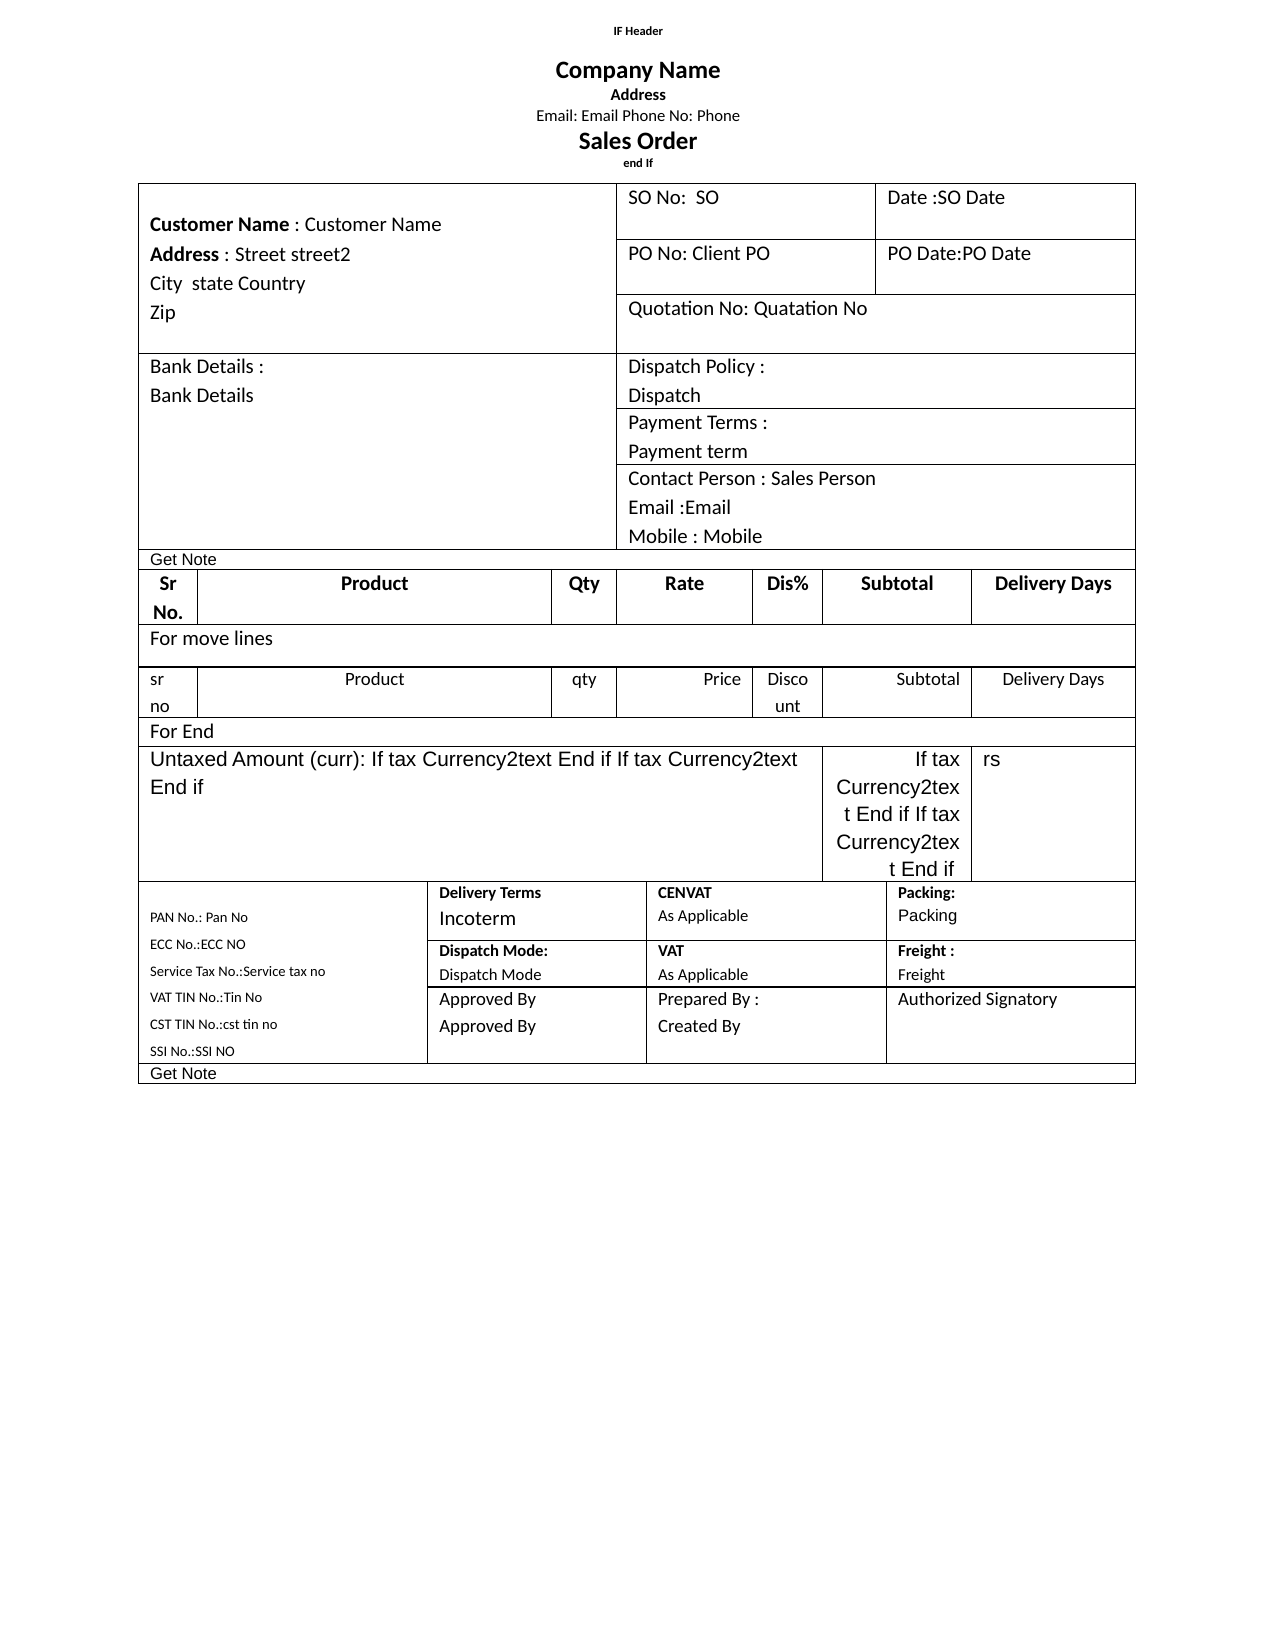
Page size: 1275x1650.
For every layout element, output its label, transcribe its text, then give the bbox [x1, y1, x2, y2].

table_cell PAN No.: Pan No ECC No.:ECC NO Service Tax No.:Service tax no VAT TIN No.:Tin No CST TIN No.:cst tin no SSI No.:SSI NO [139, 882, 427, 1063]
table_cell qty [552, 668, 616, 717]
table_cell VAT As Applicable [647, 941, 886, 986]
table_cell Approved By Approved By [428, 988, 646, 1063]
table_cell Delivery Days [972, 570, 1135, 624]
table_cell Prepared By : Created By [647, 988, 886, 1063]
table_cell Product [198, 668, 551, 717]
table_cell Price [617, 668, 752, 717]
table_cell Freight : Freight [887, 941, 1135, 986]
table_header SO No: SO [617, 184, 875, 239]
table_cell Get Note [139, 1064, 1135, 1083]
table_cell Subtotal [823, 668, 971, 717]
table_cell Discount [753, 668, 822, 717]
table_cell Dispatch Mode: Dispatch Mode [428, 941, 646, 986]
table_cell Dis% [753, 570, 822, 624]
table_cell Sr No. [139, 570, 197, 624]
table_cell Quotation No: Quatation No [617, 295, 1135, 352]
table_cell Untaxed Amount (curr): If tax Currency2text End if If tax Currency2text End if [139, 747, 822, 881]
table_cell Get Note [139, 550, 1135, 569]
table_cell For End [139, 718, 1135, 746]
table_cell Authorized Signatory [887, 988, 1135, 1063]
table_cell PO Date:PO Date [876, 240, 1135, 294]
table_cell Payment Terms : Payment term [617, 409, 1135, 464]
table_cell Product [198, 570, 551, 624]
table_cell sr no [139, 668, 197, 717]
table_cell rs [972, 747, 1135, 881]
table_cell Delivery Terms Incoterm [428, 882, 646, 939]
table_header Customer Name : Customer Name Address : Street street2 City state Country Zip [139, 184, 616, 352]
table_cell Packing: Packing [887, 882, 1135, 939]
table_cell Bank Details : Bank Details [139, 354, 616, 548]
table_cell Subtotal [823, 570, 971, 624]
table_header Date :SO Date [876, 184, 1135, 239]
table_cell Qty [552, 570, 616, 624]
table_cell Rate [617, 570, 752, 624]
table_cell Contact Person : Sales Person Email :Email Mobile : Mobile [617, 465, 1135, 548]
table_cell If tax Currency2text End if If tax Currency2text End if [823, 747, 971, 881]
table_cell For move lines [139, 625, 1135, 666]
table_cell PO No: Client PO [617, 240, 875, 294]
table_cell Dispatch Policy : Dispatch [617, 354, 1135, 408]
table_cell Delivery Days [972, 668, 1135, 717]
table_cell CENVAT As Applicable [647, 882, 886, 939]
